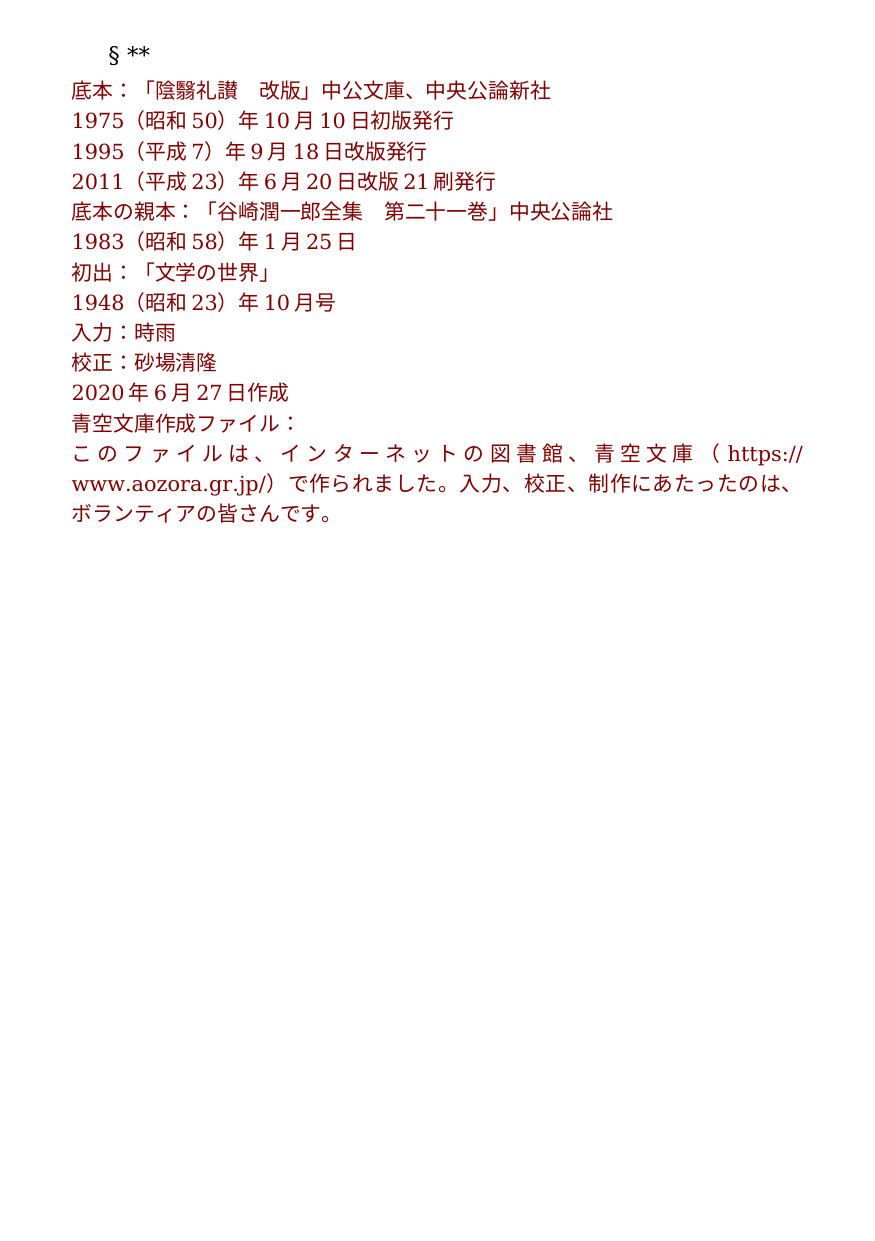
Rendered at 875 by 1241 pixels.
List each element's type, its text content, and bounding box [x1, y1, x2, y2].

text § ** [72, 42, 802, 69]
text 底本：「陰翳礼讃 改版」中公文庫、中央公論新社 [71, 74, 803, 105]
text 底本の親本：「谷崎潤一郎全集 第二十一巻」中央公論社 [71, 195, 803, 226]
text 1948（昭和23）年10月号 [71, 286, 803, 316]
text 校正：砂場清隆 [71, 346, 803, 377]
text 初出：「文学の世界」 [71, 256, 803, 286]
text 2011（平成23）年6月20日改版21刷発行 [71, 165, 803, 195]
text 2020年6月27日作成 [71, 377, 803, 407]
text 1995（平成7）年9月18日改版発行 [71, 135, 803, 165]
text 1975（昭和50）年10月10日初版発行 [71, 105, 803, 135]
text 1983（昭和58）年1月25日 [71, 226, 803, 256]
text このファイルは、インターネットの図書館、青空文庫（https://www.aozora.gr.jp/）で作られました。入力、校正、制作にあたったのは、ボランティアの皆さんです。 [71, 437, 803, 528]
text 青空文庫作成ファイル： [71, 407, 803, 437]
text 入力：時雨 [71, 316, 803, 346]
